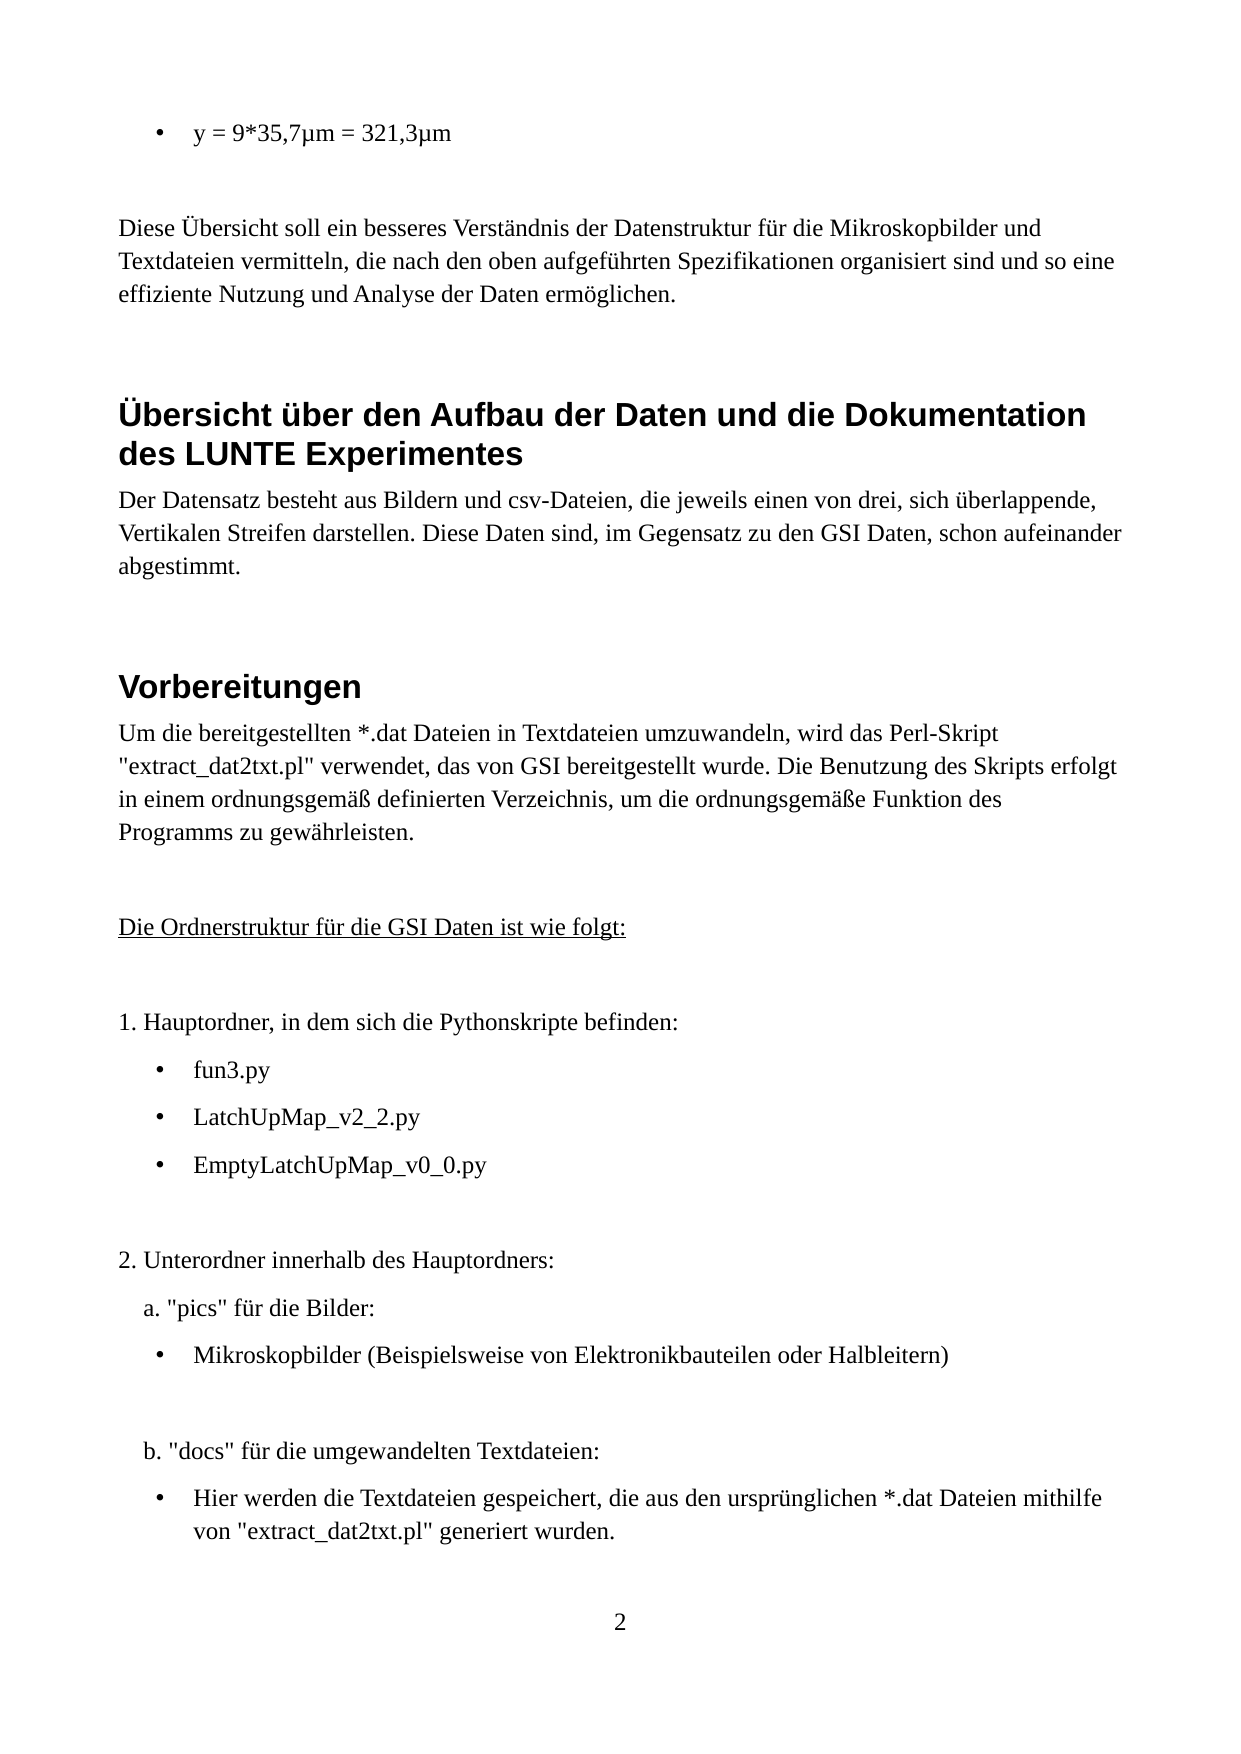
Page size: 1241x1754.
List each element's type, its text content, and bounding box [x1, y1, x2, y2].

list EmptyLatchUpMap_v0_0.py [156, 1150, 1122, 1179]
text 2. Unterordner innerhalb des Hauptordners: [118, 1245, 1122, 1274]
list Hier werden die Textdateien gespeichert, die aus den ursprünglichen *.dat Dateien mithilfe von "extract_dat2txt.pl" generiert wurden. [156, 1483, 1122, 1545]
list fun3.py [156, 1055, 1122, 1084]
subtitle Übersicht über den Aufbau der Daten und die Dokumentation des LUNTE Experimentes [118, 395, 1122, 472]
text a. "pics" für die Bilder: [118, 1293, 1122, 1322]
list y = 9*35,7µm = 321,3µm [156, 118, 1122, 147]
text Die Ordnerstruktur für die GSI Daten ist wie folgt: [118, 912, 1122, 941]
text Diese Übersicht soll ein besseres Verständnis der Datenstruktur für die Mikroskopbilder und Textdateien vermitteln, die nach den oben aufgeführten Spezifikationen organisiert sind und so eine effiziente Nutzung und Analyse der Daten ermöglichen. [118, 213, 1122, 308]
text Der Datensatz besteht aus Bildern und csv-Dateien, die jeweils einen von drei, sich überlappende, Vertikalen Streifen darstellen. Diese Daten sind, im Gegensatz zu den GSI Daten, schon aufeinander abgestimmt. [118, 485, 1122, 579]
text 1. Hauptordner, in dem sich die Pythonskripte befinden: [118, 1007, 1122, 1036]
list Mikroskopbilder (Beispielsweise von Elektronikbauteilen oder Halbleitern) [156, 1341, 1122, 1369]
text b. "docs" für die umgewandelten Textdateien: [118, 1436, 1122, 1464]
list LatchUpMap_v2_2.py [156, 1102, 1122, 1131]
subtitle Vorbereitungen [118, 667, 1122, 705]
text Um die bereitgestellten *.dat Dateien in Textdateien umzuwandeln, wird das Perl-Skript "extract_dat2txt.pl" verwendet, das von GSI bereitgestellt wurde. Die Benutzung des Skripts erfolgt in einem ordnungsgemäß definierten Verzeichnis, um die ordnungsgemäße Funktion des Programms zu gewährleisten. [118, 718, 1122, 846]
